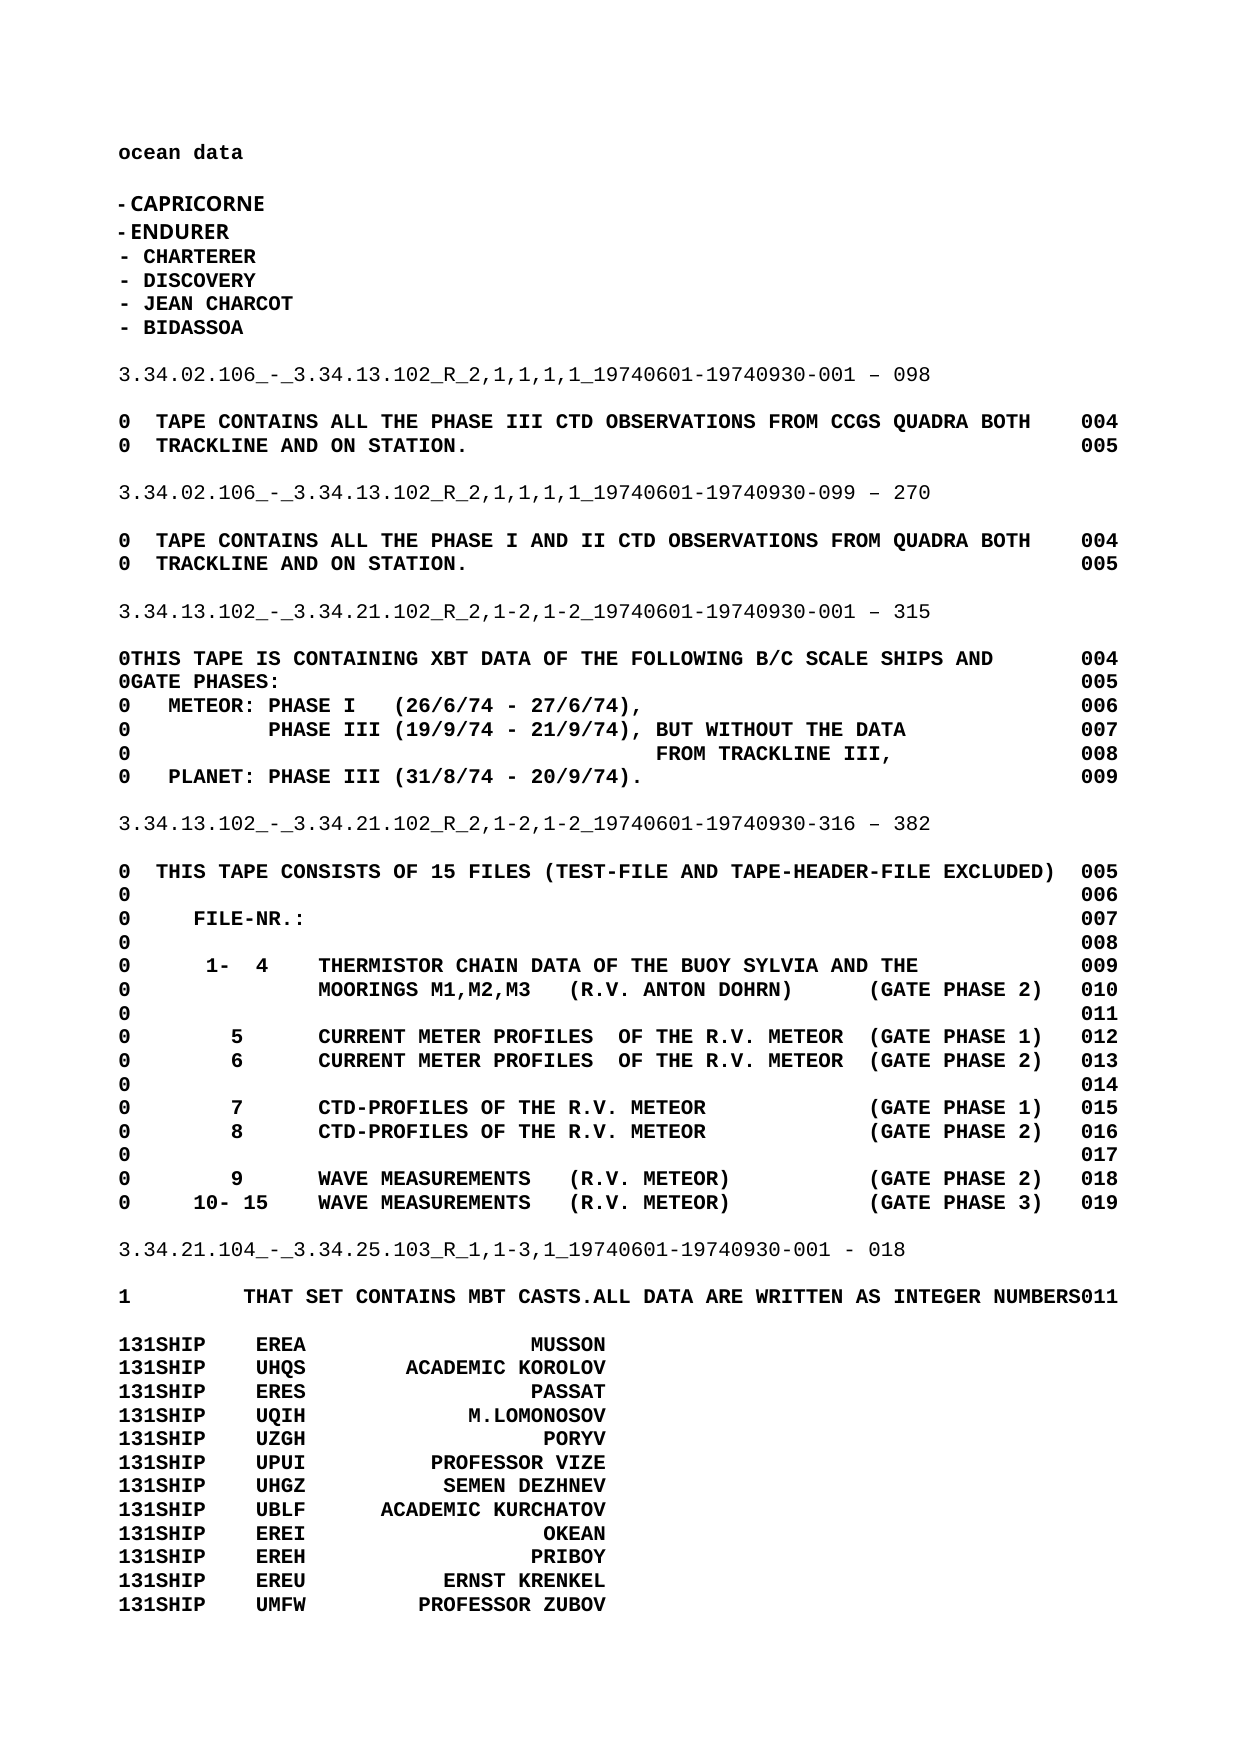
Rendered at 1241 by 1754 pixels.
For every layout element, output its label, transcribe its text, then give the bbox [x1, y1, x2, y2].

text 0 014 [118, 1073, 1122, 1097]
text 0 008 [118, 932, 1122, 955]
text - BIDASSOA [118, 317, 1122, 341]
text 0 TRACKLINE AND ON STATION. 005 [118, 553, 1122, 577]
text - CAPRICORNE [118, 189, 1122, 217]
text 0 FILE-NR.: 007 [118, 908, 1122, 932]
text 0 6 CURRENT METER PROFILES OF THE R.V. METEOR (GATE PHASE 2) 013 [118, 1050, 1122, 1073]
text 0 TAPE CONTAINS ALL THE PHASE III CTD OBSERVATIONS FROM CCGS QUADRA BOTH 004 [118, 411, 1122, 435]
text 0 TAPE CONTAINS ALL THE PHASE I AND II CTD OBSERVATIONS FROM QUADRA BOTH 004 [118, 530, 1122, 553]
text 3.34.13.102_-_3.34.21.102_R_2,1-2,1-2_19740601-19740930-001 – 315 [118, 601, 1122, 624]
text 131SHIP UPUI PROFESSOR VIZE [118, 1452, 1122, 1476]
text 0 THIS TAPE CONSISTS OF 15 FILES (TEST-FILE AND TAPE-HEADER-FILE EXCLUDED) 005 [118, 861, 1122, 884]
text 0 METEOR: PHASE I (26/6/74 - 27/6/74), 006 [118, 695, 1122, 719]
text 3.34.13.102_-_3.34.21.102_R_2,1-2,1-2_19740601-19740930-316 – 382 [118, 813, 1122, 837]
text 0 TRACKLINE AND ON STATION. 005 [118, 435, 1122, 459]
text 3.34.21.104_-_3.34.25.103_R_1,1-3,1_19740601-19740930-001 - 018 [118, 1239, 1122, 1263]
text 3.34.02.106_-_3.34.13.102_R_2,1,1,1,1_19740601-19740930-001 – 098 [118, 364, 1122, 388]
text 0THIS TAPE IS CONTAINING XBT DATA OF THE FOLLOWING B/C SCALE SHIPS AND 004 [118, 648, 1122, 672]
text - ENDURER [118, 217, 1122, 246]
text 131SHIP EREH PRIBOY [118, 1546, 1122, 1570]
text ocean data [118, 142, 1122, 165]
text 131SHIP UHQS ACADEMIC KOROLOV [118, 1357, 1122, 1381]
text 131SHIP UBLF ACADEMIC KURCHATOV [118, 1499, 1122, 1523]
text 131SHIP UZGH PORYV [118, 1428, 1122, 1452]
text 0 1- 4 THERMISTOR CHAIN DATA OF THE BUOY SYLVIA AND THE 009 [118, 955, 1122, 979]
text - CHARTERER [118, 246, 1122, 269]
text 131SHIP EREI OKEAN [118, 1523, 1122, 1546]
text 0 10- 15 WAVE MEASUREMENTS (R.V. METEOR) (GATE PHASE 3) 019 [118, 1192, 1122, 1215]
text 0 8 CTD-PROFILES OF THE R.V. METEOR (GATE PHASE 2) 016 [118, 1121, 1122, 1144]
text 0 011 [118, 1003, 1122, 1026]
text 0GATE PHASES: 005 [118, 672, 1122, 695]
text 0 MOORINGS M1,M2,M3 (R.V. ANTON DOHRN) (GATE PHASE 2) 010 [118, 979, 1122, 1003]
text - DISCOVERY [118, 269, 1122, 293]
text 0 PLANET: PHASE III (31/8/74 - 20/9/74). 009 [118, 766, 1122, 790]
text 0 9 WAVE MEASUREMENTS (R.V. METEOR) (GATE PHASE 2) 018 [118, 1168, 1122, 1192]
text 0 FROM TRACKLINE III, 008 [118, 742, 1122, 766]
text 3.34.02.106_-_3.34.13.102_R_2,1,1,1,1_19740601-19740930-099 – 270 [118, 482, 1122, 506]
text 0 017 [118, 1144, 1122, 1168]
text 0 7 CTD-PROFILES OF THE R.V. METEOR (GATE PHASE 1) 015 [118, 1097, 1122, 1121]
text 131SHIP UHGZ SEMEN DEZHNEV [118, 1476, 1122, 1499]
text 131SHIP UMFW PROFESSOR ZUBOV [118, 1594, 1122, 1617]
text 131SHIP EREA MUSSON [118, 1334, 1122, 1357]
text 131SHIP UQIH M.LOMONOSOV [118, 1404, 1122, 1428]
text 131SHIP EREU ERNST KRENKEL [118, 1570, 1122, 1594]
text 0 PHASE III (19/9/74 - 21/9/74), BUT WITHOUT THE DATA 007 [118, 719, 1122, 742]
text 0 5 CURRENT METER PROFILES OF THE R.V. METEOR (GATE PHASE 1) 012 [118, 1026, 1122, 1050]
text - JEAN CHARCOT [118, 293, 1122, 317]
text 0 006 [118, 884, 1122, 908]
text 1 THAT SET CONTAINS MBT CASTS.ALL DATA ARE WRITTEN AS INTEGER NUMBERS011 [118, 1286, 1122, 1310]
text 131SHIP ERES PASSAT [118, 1381, 1122, 1404]
